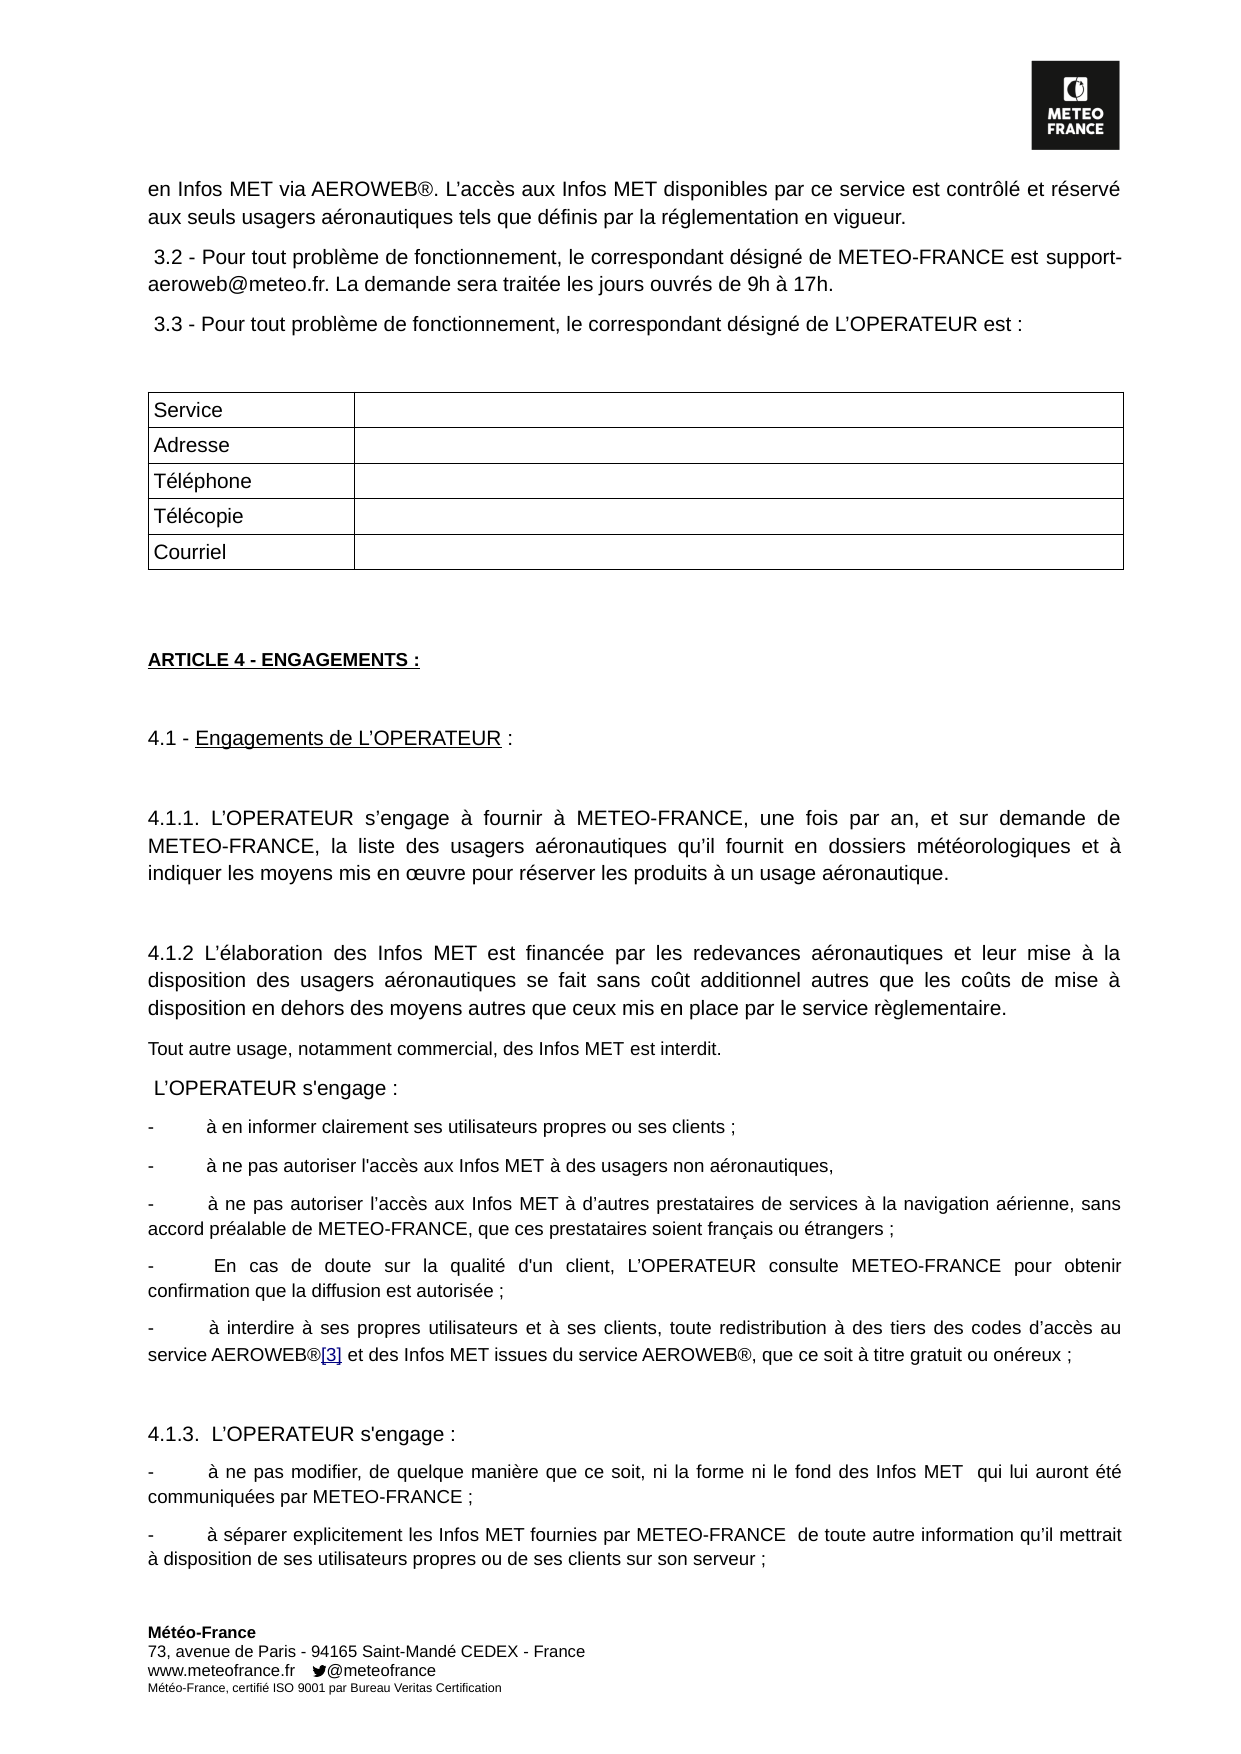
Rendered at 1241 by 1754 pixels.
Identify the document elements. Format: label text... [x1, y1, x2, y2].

text 4.1.3. L’OPERATEUR s'engage : [148, 1421, 1122, 1445]
text en Infos MET via AEROWEB®. L’accès aux Infos MET disponibles par ce service est contrôlé et réservé aux seuls usagers aéronautiques tels que définis par la réglementation en vigueur. [148, 177, 1122, 228]
table_cell Adresse [149, 428, 354, 463]
table_cell [355, 428, 1123, 463]
text - à en informer clairement ses utilisateurs propres ou ses clients ; [148, 1116, 1122, 1137]
table_cell [355, 535, 1123, 569]
table_cell Téléphone [149, 464, 354, 498]
table_cell Courriel [149, 535, 354, 569]
table_cell Télécopie [149, 499, 354, 534]
text - à interdire à ses propres utilisateurs et à ses clients, toute redistribution à des tiers des codes d’accès au service AEROWEB®[3] et des Infos MET issues du service AEROWEB®, que ce soit à titre gratuit ou onéreux ; [148, 1317, 1122, 1366]
text 3.2 - Pour tout problème de fonctionnement, le correspondant désigné de METEO-FRANCE est support-aeroweb@meteo.fr. La demande sera traitée les jours ouvrés de 9h à 17h. [148, 244, 1122, 296]
table_header Service [149, 393, 354, 427]
text 4.1.2 L’élaboration des Infos MET est financée par les redevances aéronautiques et leur mise à la disposition des usagers aéronautiques se fait sans coût additionnel autres que les coûts de mise à disposition en dehors des moyens autres que ceux mis en place par le service règlementaire. [148, 941, 1122, 1020]
picture [312, 1665, 327, 1677]
picture [1031, 60, 1120, 150]
text ARTICLE 4 - ENGAGEMENTS : [148, 649, 1122, 671]
text - à ne pas autoriser l'accès aux Infos MET à des usagers non aéronautiques, [148, 1153, 1122, 1177]
table_cell [355, 499, 1123, 534]
text - En cas de doute sur la qualité d'un client, L’OPERATEUR consulte METEO-FRANCE pour obtenir confirmation que la diffusion est autorisée ; [148, 1254, 1122, 1301]
text 4.1 - Engagements de L’OPERATEUR : [148, 726, 1122, 750]
table_header [355, 393, 1123, 427]
text - à ne pas autoriser l’accès aux Infos MET à d’autres prestataires de services à la navigation aérienne, sans accord préalable de METEO-FRANCE, que ces prestataires soient français ou étrangers ; [148, 1193, 1122, 1239]
text - à ne pas modifier, de quelque manière que ce soit, ni la forme ni le fond des Infos MET qui lui auront été communiquées par METEO-FRANCE ; [148, 1461, 1122, 1508]
text L’OPERATEUR s'engage : [148, 1076, 1122, 1099]
text 4.1.1. L’OPERATEUR s’engage à fournir à METEO-FRANCE, une fois par an, et sur demande de METEO-FRANCE, la liste des usagers aéronautiques qu’il fournit en dossiers météorologiques et à indiquer les moyens mis en œuvre pour réserver les produits à un usage aéronautique. [148, 806, 1122, 885]
text 3.3 - Pour tout problème de fonctionnement, le correspondant désigné de L’OPERATEUR est : [148, 312, 1122, 336]
text - à séparer explicitement les Infos MET fournies par METEO-FRANCE de toute autre information qu’il mettrait à disposition de ses utilisateurs propres ou de ses clients sur son serveur ; [148, 1523, 1122, 1570]
table_cell [355, 464, 1123, 498]
text Tout autre usage, notamment commercial, des Infos MET est interdit. [148, 1036, 1122, 1060]
